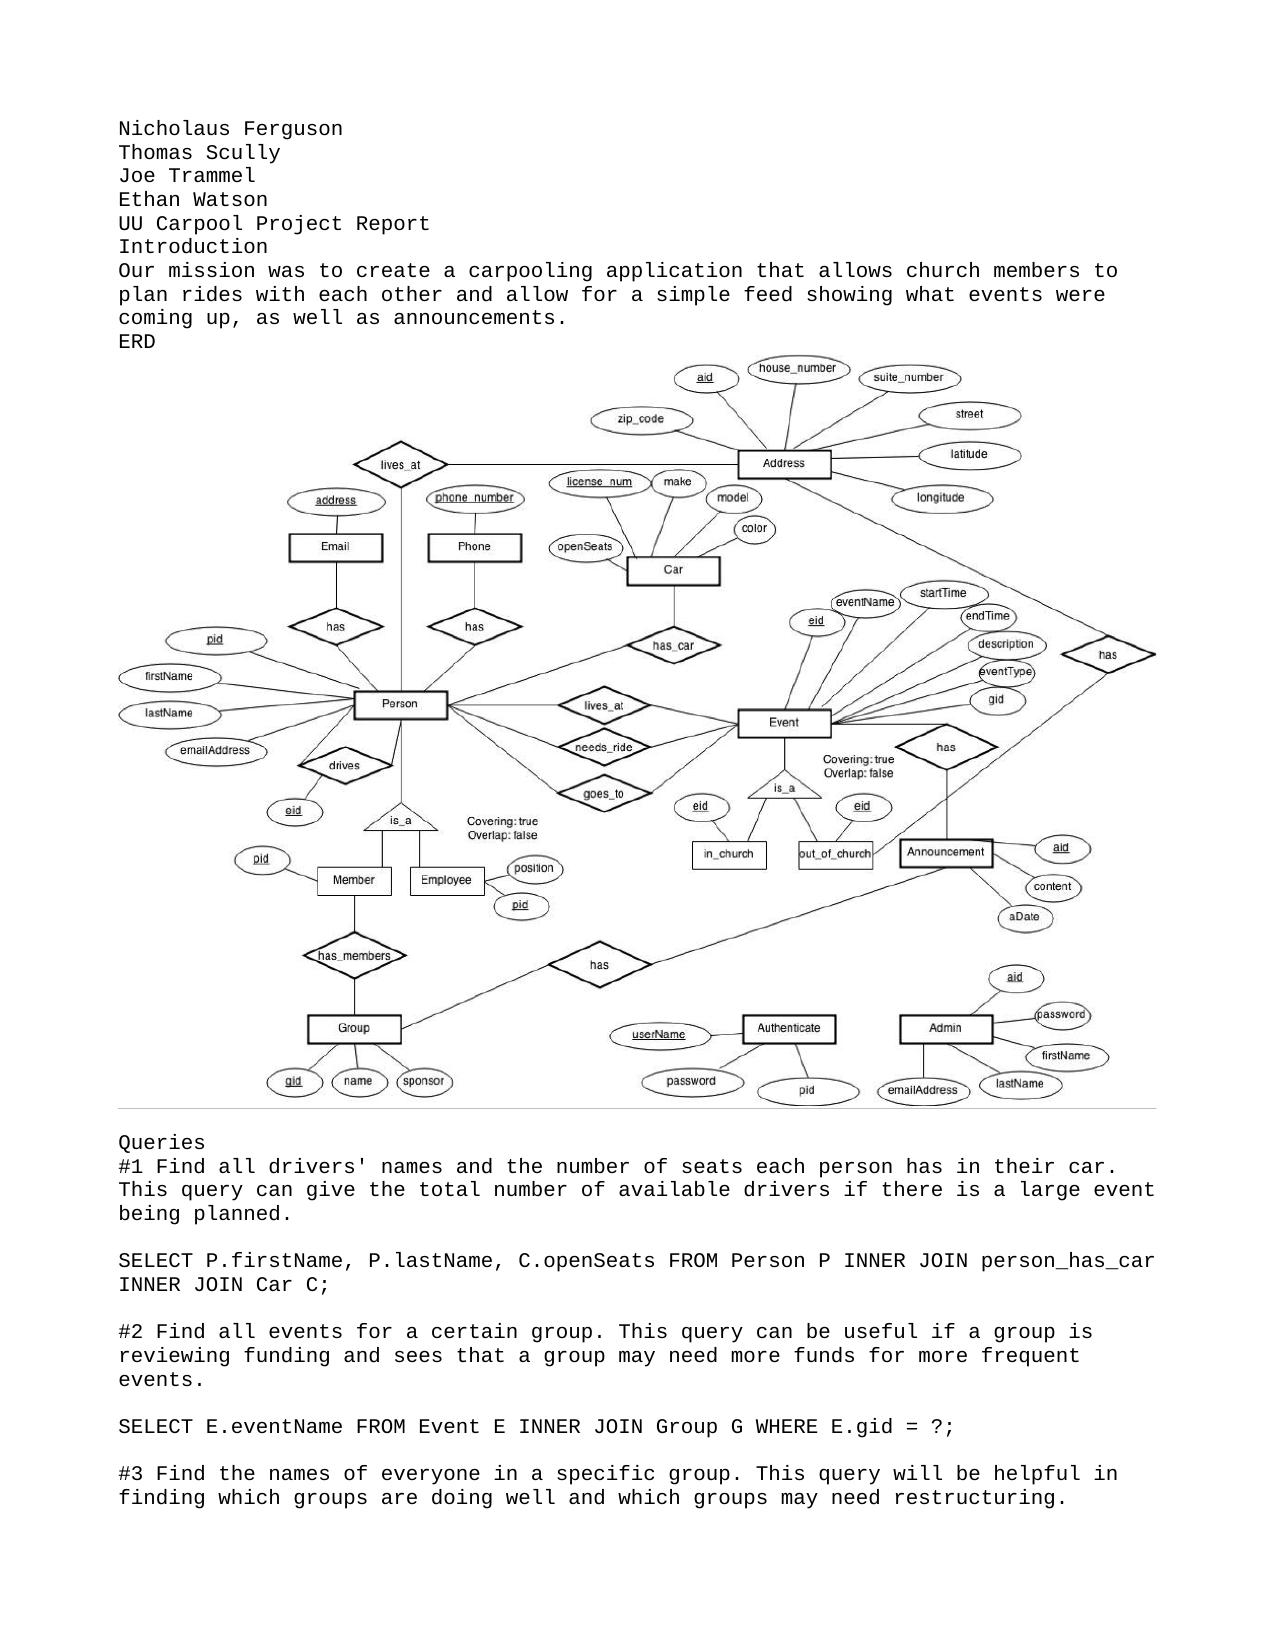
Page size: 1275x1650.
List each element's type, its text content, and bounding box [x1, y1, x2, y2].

picture [118, 354, 1157, 1109]
text Introduction [118, 236, 1157, 260]
text Joe Trammel [118, 165, 1157, 189]
text #1 Find all drivers' names and the number of seats each person has in their car. This query can give the total number of available drivers if there is a large event being planned. [118, 1156, 1157, 1227]
text Our mission was to create a carpooling application that allows church members to plan rides with each other and allow for a simple feed showing what events were coming up, as well as announcements. [118, 260, 1157, 331]
text Ethan Watson [118, 189, 1157, 213]
text #3 Find the names of everyone in a specific group. This query will be helpful in finding which groups are doing well and which groups may need restructuring. [118, 1463, 1157, 1511]
text Queries [118, 1132, 1157, 1156]
text Nicholaus Ferguson [118, 118, 1157, 142]
text Thomas Scully [118, 142, 1157, 165]
text ERD [118, 331, 1157, 354]
text SELECT P.firstName, P.lastName, C.openSeats FROM Person P INNER JOIN person_has_car INNER JOIN Car C; [118, 1250, 1157, 1298]
text #2 Find all events for a certain group. This query can be useful if a group is reviewing funding and sees that a group may need more funds for more frequent events. [118, 1321, 1157, 1392]
text UU Carpool Project Report [118, 213, 1157, 236]
text SELECT E.eventName FROM Event E INNER JOIN Group G WHERE E.gid = ?; [118, 1416, 1157, 1439]
